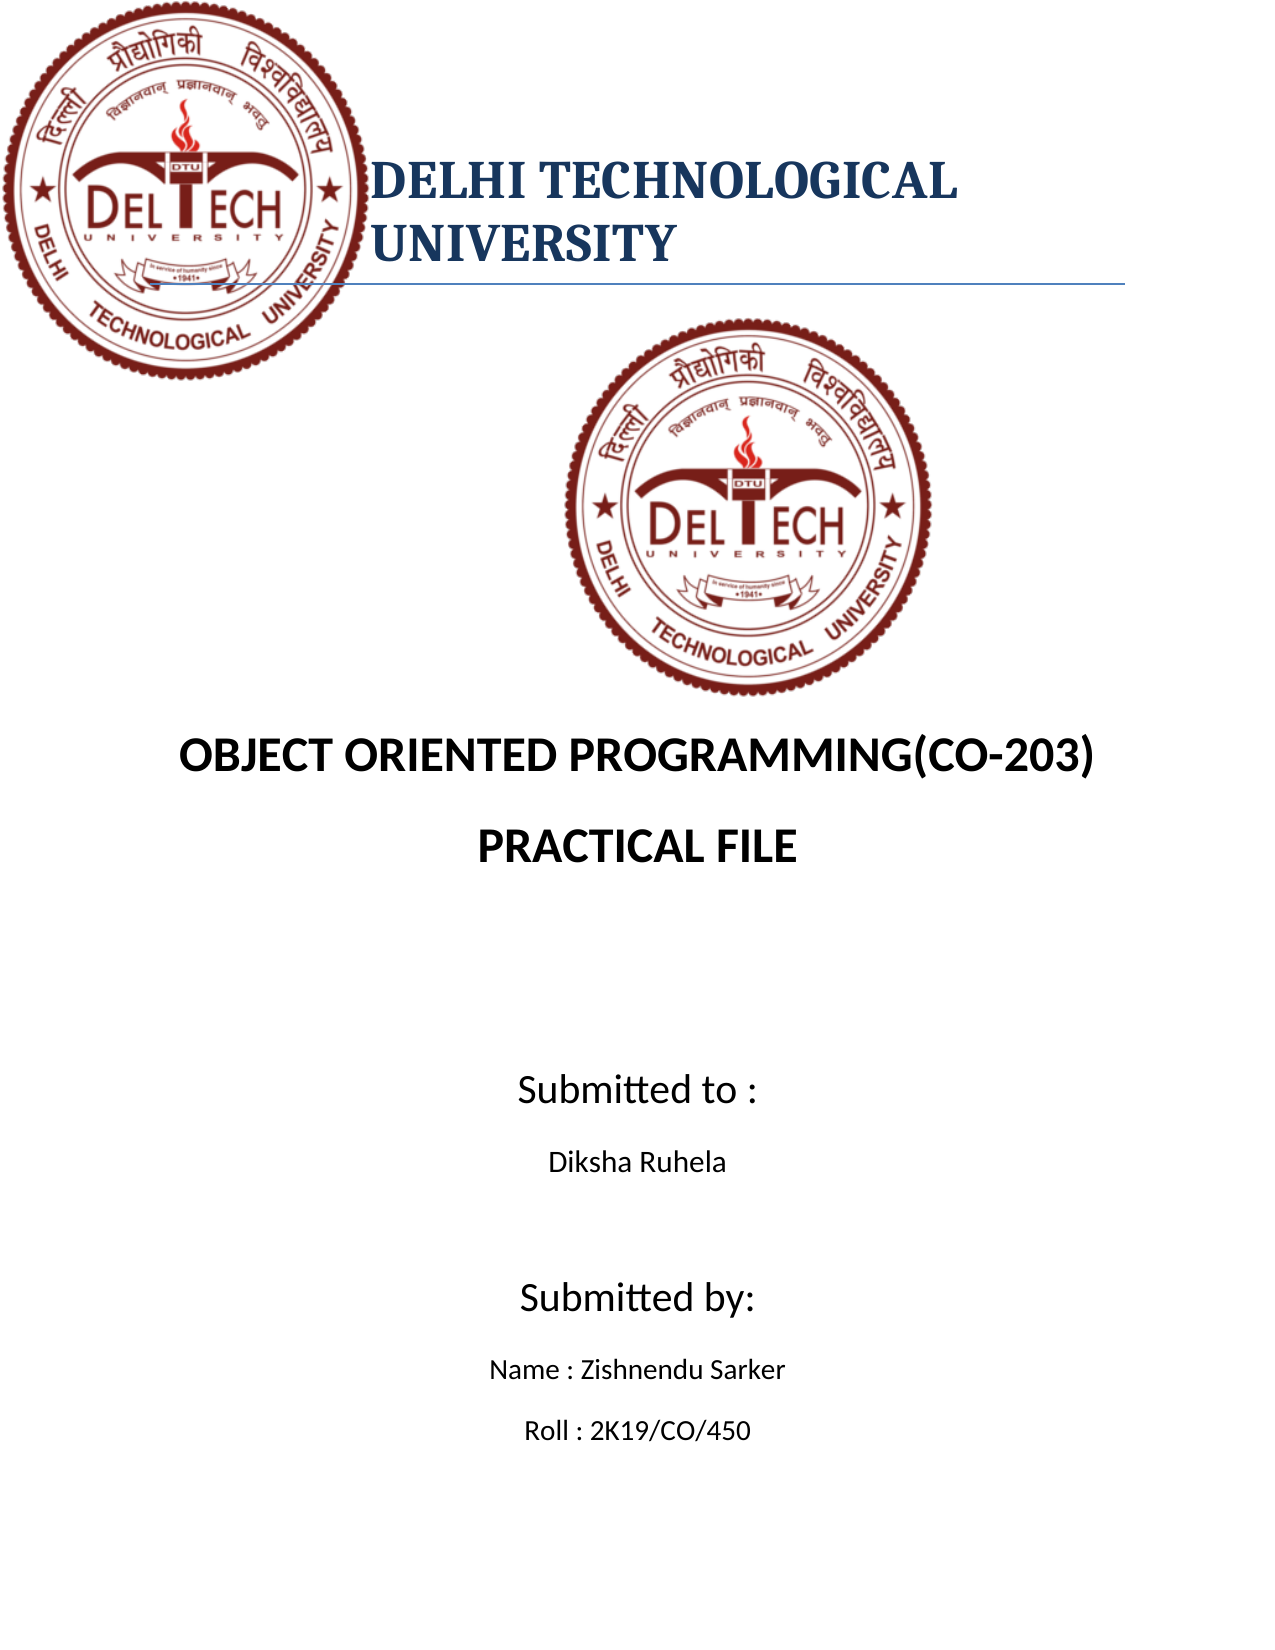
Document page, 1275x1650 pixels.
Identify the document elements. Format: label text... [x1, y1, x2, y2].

text Name : Zishnendu Sarker [150, 1351, 1125, 1386]
text Roll : 2K19/CO/450 [150, 1412, 1125, 1448]
text Diksha Ruhela [150, 1142, 1125, 1180]
picture [562, 316, 933, 698]
text OBJECT ORIENTED PROGRAMMING(CO-203) [150, 723, 1125, 784]
text Submitted to : [150, 1063, 1125, 1114]
title DELHI TECHNOLOGICAL UNIVERSITY [371, 150, 1125, 283]
picture [0, 0, 371, 382]
text Submitted by: [150, 1271, 1125, 1322]
text PRACTICAL FILE [150, 813, 1125, 874]
